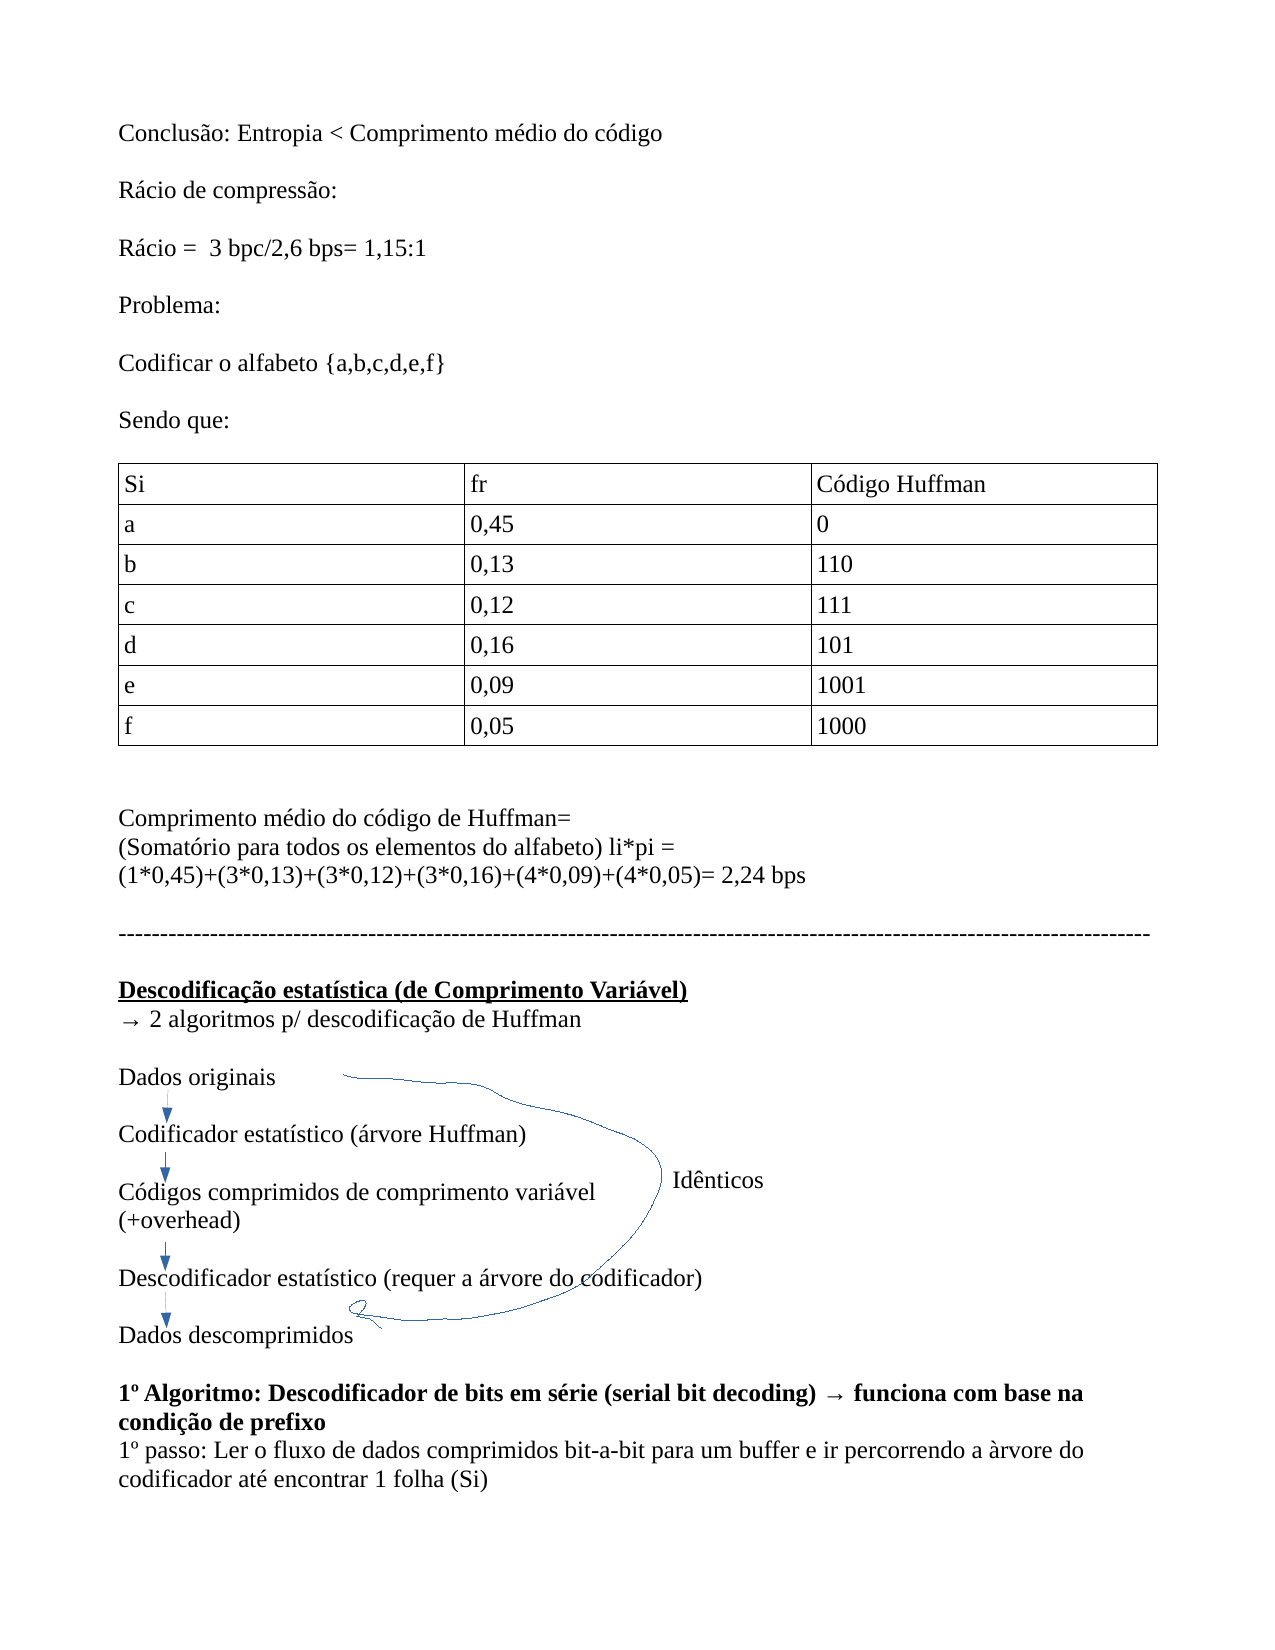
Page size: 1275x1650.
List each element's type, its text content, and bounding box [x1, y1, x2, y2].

table_cell 0,05 [465, 706, 811, 745]
text → 2 algoritmos p/ descodificação de Huffman [118, 1004, 1157, 1033]
text (+overhead) [118, 1205, 1157, 1234]
table_cell 0 [812, 505, 1157, 544]
text 1º Algoritmo: Descodificador de bits em série (serial bit decoding) → funciona com base na condição de prefixo [118, 1378, 1157, 1435]
text (Somatório para todos os elementos do alfabeto) li*pi = [118, 832, 1157, 860]
table_cell b [119, 545, 464, 584]
text Códigos comprimidos de comprimento variável [118, 1177, 1157, 1205]
text Codificar o alfabeto {a,b,c,d,e,f} [118, 348, 1157, 377]
table_cell 1001 [812, 666, 1157, 705]
text Dados originais [118, 1062, 1157, 1090]
text 1º passo: Ler o fluxo de dados comprimidos bit-a-bit para um buffer e ir percorrendo a àrvore do codificador até encontrar 1 folha (Si) [118, 1435, 1157, 1493]
text Dados descomprimidos [118, 1320, 1157, 1349]
text Descodificador estatístico (requer a árvore do codificador) [118, 1263, 1157, 1292]
table_cell 0,45 [465, 505, 811, 544]
table_cell f [119, 706, 464, 745]
table_cell 0,09 [465, 666, 811, 705]
text Rácio de compressão: [118, 176, 1157, 204]
table_cell 101 [812, 625, 1157, 665]
table_header Código Huffman [812, 464, 1157, 503]
table_cell 0,13 [465, 545, 811, 584]
table_cell c [119, 585, 464, 624]
table_cell 1000 [812, 706, 1157, 745]
table_header Si [119, 464, 464, 503]
table_cell 0,12 [465, 585, 811, 624]
text Sendo que: [118, 406, 1157, 434]
text Descodificação estatística (de Comprimento Variável) [118, 975, 1157, 1004]
table_cell e [119, 666, 464, 705]
text Comprimento médio do código de Huffman= [118, 803, 1157, 832]
text ---------------------------------------------------------------------------------------------------------------------------- [118, 918, 1157, 947]
table_cell 110 [812, 545, 1157, 584]
table_cell d [119, 625, 464, 665]
table_cell 111 [812, 585, 1157, 624]
text Codificador estatístico (árvore Huffman) [118, 1119, 1157, 1148]
text Problema: [118, 291, 1157, 319]
table_cell 0,16 [465, 625, 811, 665]
table_cell a [119, 505, 464, 544]
text Conclusão: Entropia < Comprimento médio do código [118, 118, 1157, 147]
text Rácio = 3 bpc/2,6 bps= 1,15:1 [118, 233, 1157, 262]
text (1*0,45)+(3*0,13)+(3*0,12)+(3*0,16)+(4*0,09)+(4*0,05)= 2,24 bps [118, 860, 1157, 889]
table_header fr [465, 464, 811, 503]
